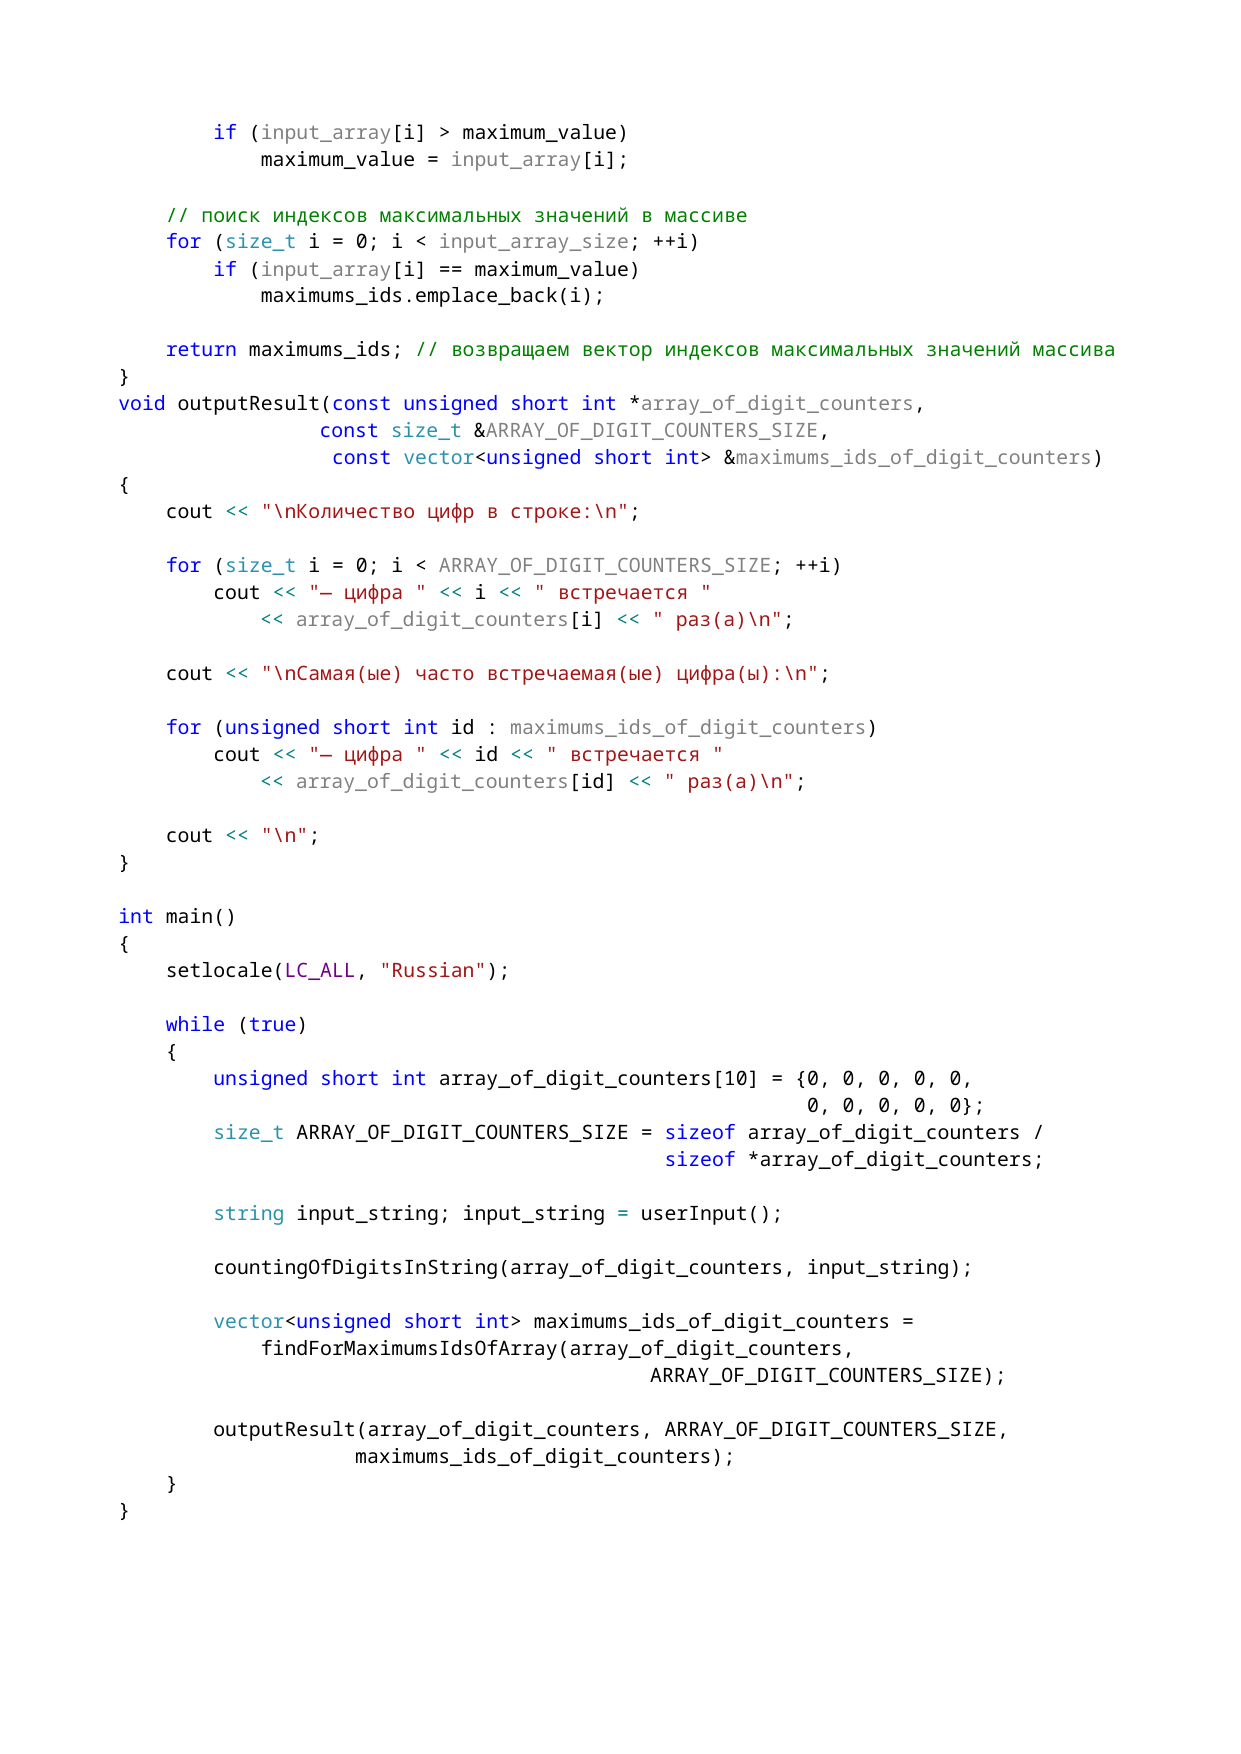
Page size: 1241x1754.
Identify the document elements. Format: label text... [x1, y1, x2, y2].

text int main() [118, 902, 1122, 929]
text cout << "— цифра " << i << " встречается " [118, 578, 1122, 606]
text while (true) [118, 1010, 1122, 1037]
text maximum_value = input_array[i]; [118, 145, 1122, 172]
text sizeof *array_of_digit_counters; [118, 1145, 1122, 1172]
text setlocale(LC_ALL, "Russian"); [118, 956, 1122, 983]
text cout << "\nСамая(ые) часто встречаемая(ые) цифра(ы):\n"; [118, 659, 1122, 686]
text cout << "— цифра " << id << " встречается " [118, 740, 1122, 767]
text { [118, 471, 1122, 498]
text findForMaximumsIdsOfArray(array_of_digit_counters, ARRAY_OF_DIGIT_COUNTERS_SIZE); [118, 1334, 1122, 1388]
text void outputResult(const unsigned short int *array_of_digit_counters, [118, 390, 1122, 417]
text const vector<unsigned short int> &maximums_ids_of_digit_counters) [118, 444, 1122, 471]
text cout << "\n"; [118, 821, 1122, 848]
text outputResult(array_of_digit_counters, ARRAY_OF_DIGIT_COUNTERS_SIZE, maximums_ids_of_digit_counters); [118, 1415, 1122, 1469]
text string input_string; input_string = userInput(); [118, 1199, 1122, 1226]
text size_t ARRAY_OF_DIGIT_COUNTERS_SIZE = sizeof array_of_digit_counters / [118, 1118, 1122, 1145]
text for (size_t i = 0; i < ARRAY_OF_DIGIT_COUNTERS_SIZE; ++i) [118, 552, 1122, 578]
text 0, 0, 0, 0, 0}; [118, 1091, 1122, 1118]
text << array_of_digit_counters[i] << " раз(а)\n"; [118, 606, 1122, 632]
text } [118, 848, 1122, 875]
text { [118, 929, 1122, 956]
text unsigned short int array_of_digit_counters[10] = {0, 0, 0, 0, 0, [118, 1064, 1122, 1091]
text // поиск индексов максимальных значений в массиве [118, 201, 1122, 228]
text if (input_array[i] == maximum_value) [118, 255, 1122, 282]
text return maximums_ids; // возвращаем вектор индексов максимальных значений массива [118, 336, 1122, 363]
text const size_t &ARRAY_OF_DIGIT_COUNTERS_SIZE, [118, 417, 1122, 444]
text { [118, 1037, 1122, 1064]
text } [118, 363, 1122, 390]
text } [118, 1496, 1122, 1523]
text << array_of_digit_counters[id] << " раз(а)\n"; [118, 767, 1122, 794]
text } [118, 1469, 1122, 1496]
text cout << "\nКоличество цифр в строке:\n"; [118, 498, 1122, 524]
text for (size_t i = 0; i < input_array_size; ++i) [118, 228, 1122, 255]
text vector<unsigned short int> maximums_ids_of_digit_counters = [118, 1307, 1122, 1334]
text for (unsigned short int id : maximums_ids_of_digit_counters) [118, 713, 1122, 740]
text if (input_array[i] > maximum_value) [118, 118, 1122, 145]
text countingOfDigitsInString(array_of_digit_counters, input_string); [118, 1253, 1122, 1280]
text maximums_ids.emplace_back(i); [118, 282, 1122, 309]
